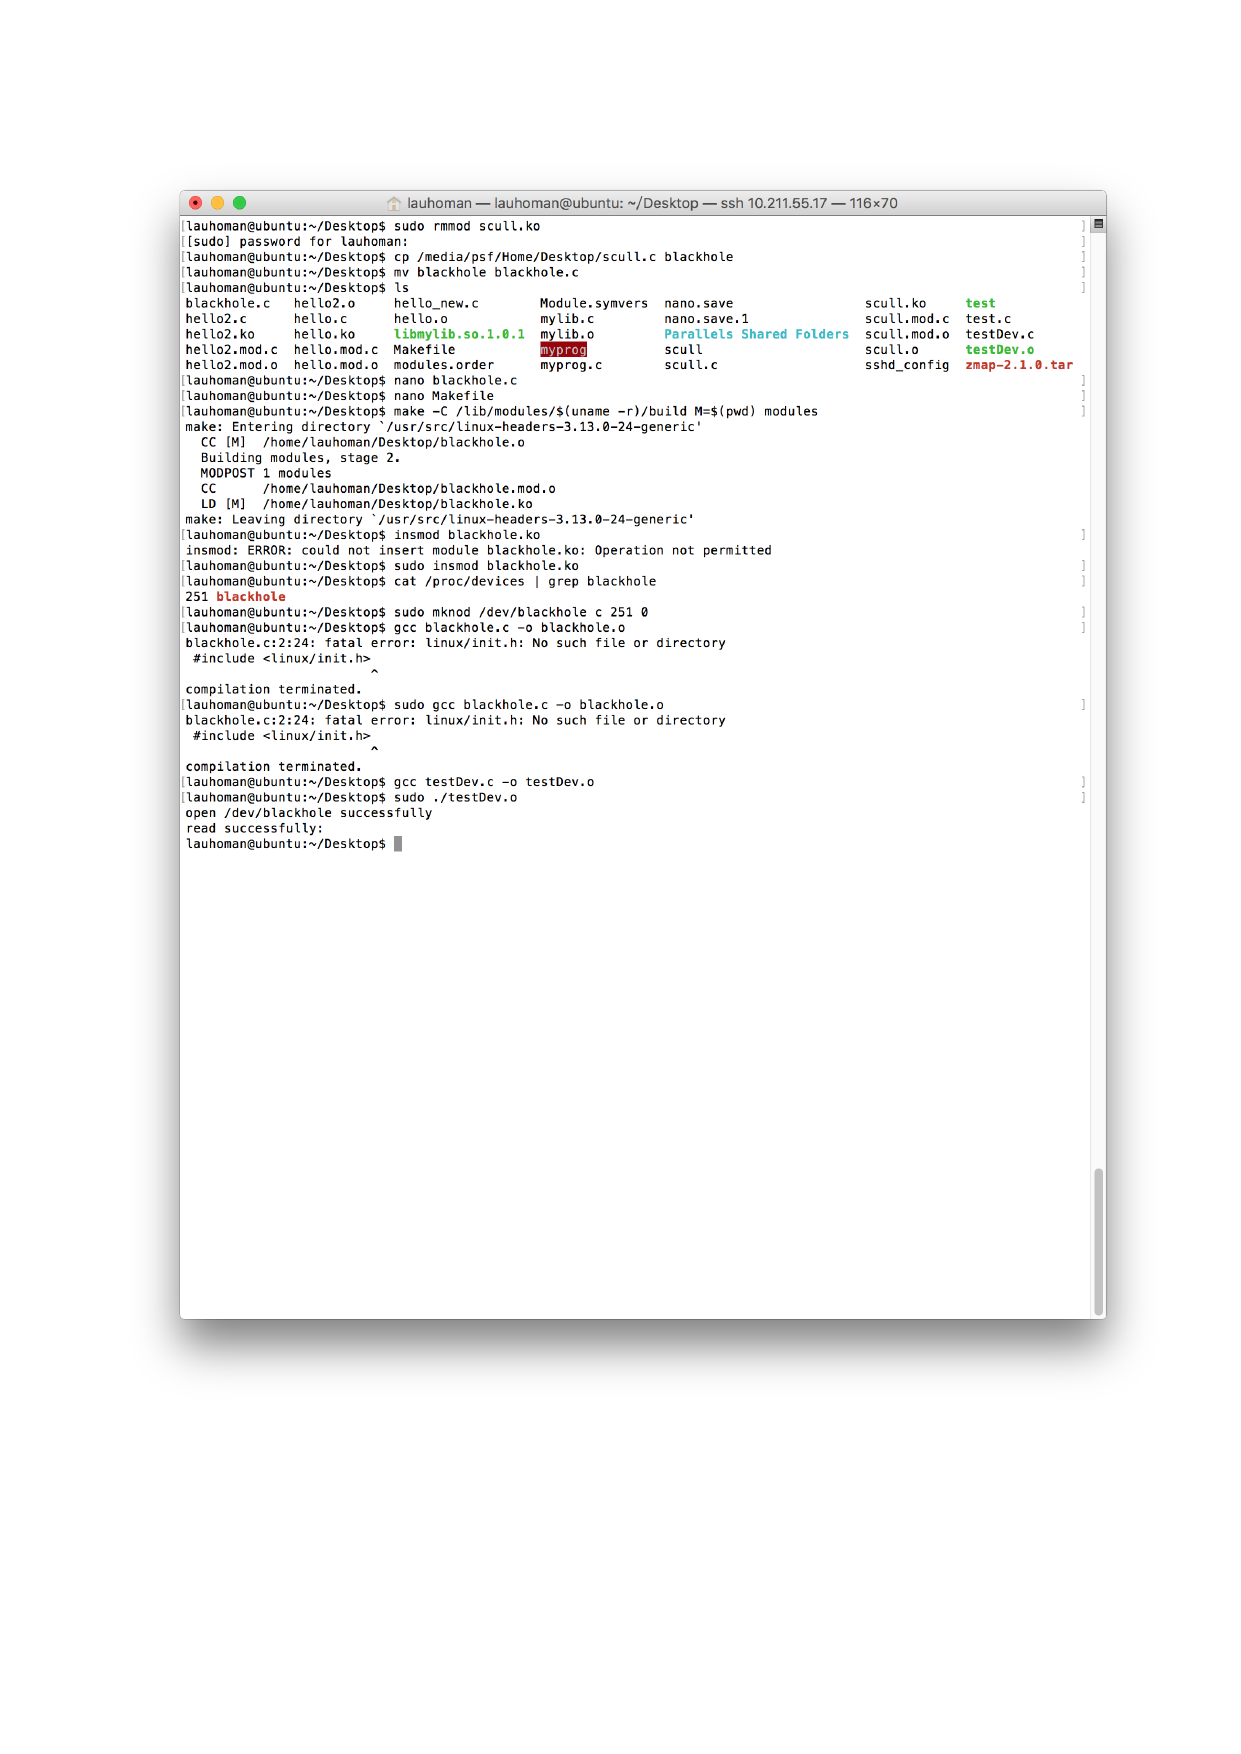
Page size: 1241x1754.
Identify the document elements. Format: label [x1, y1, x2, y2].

picture [118, 155, 1168, 1407]
